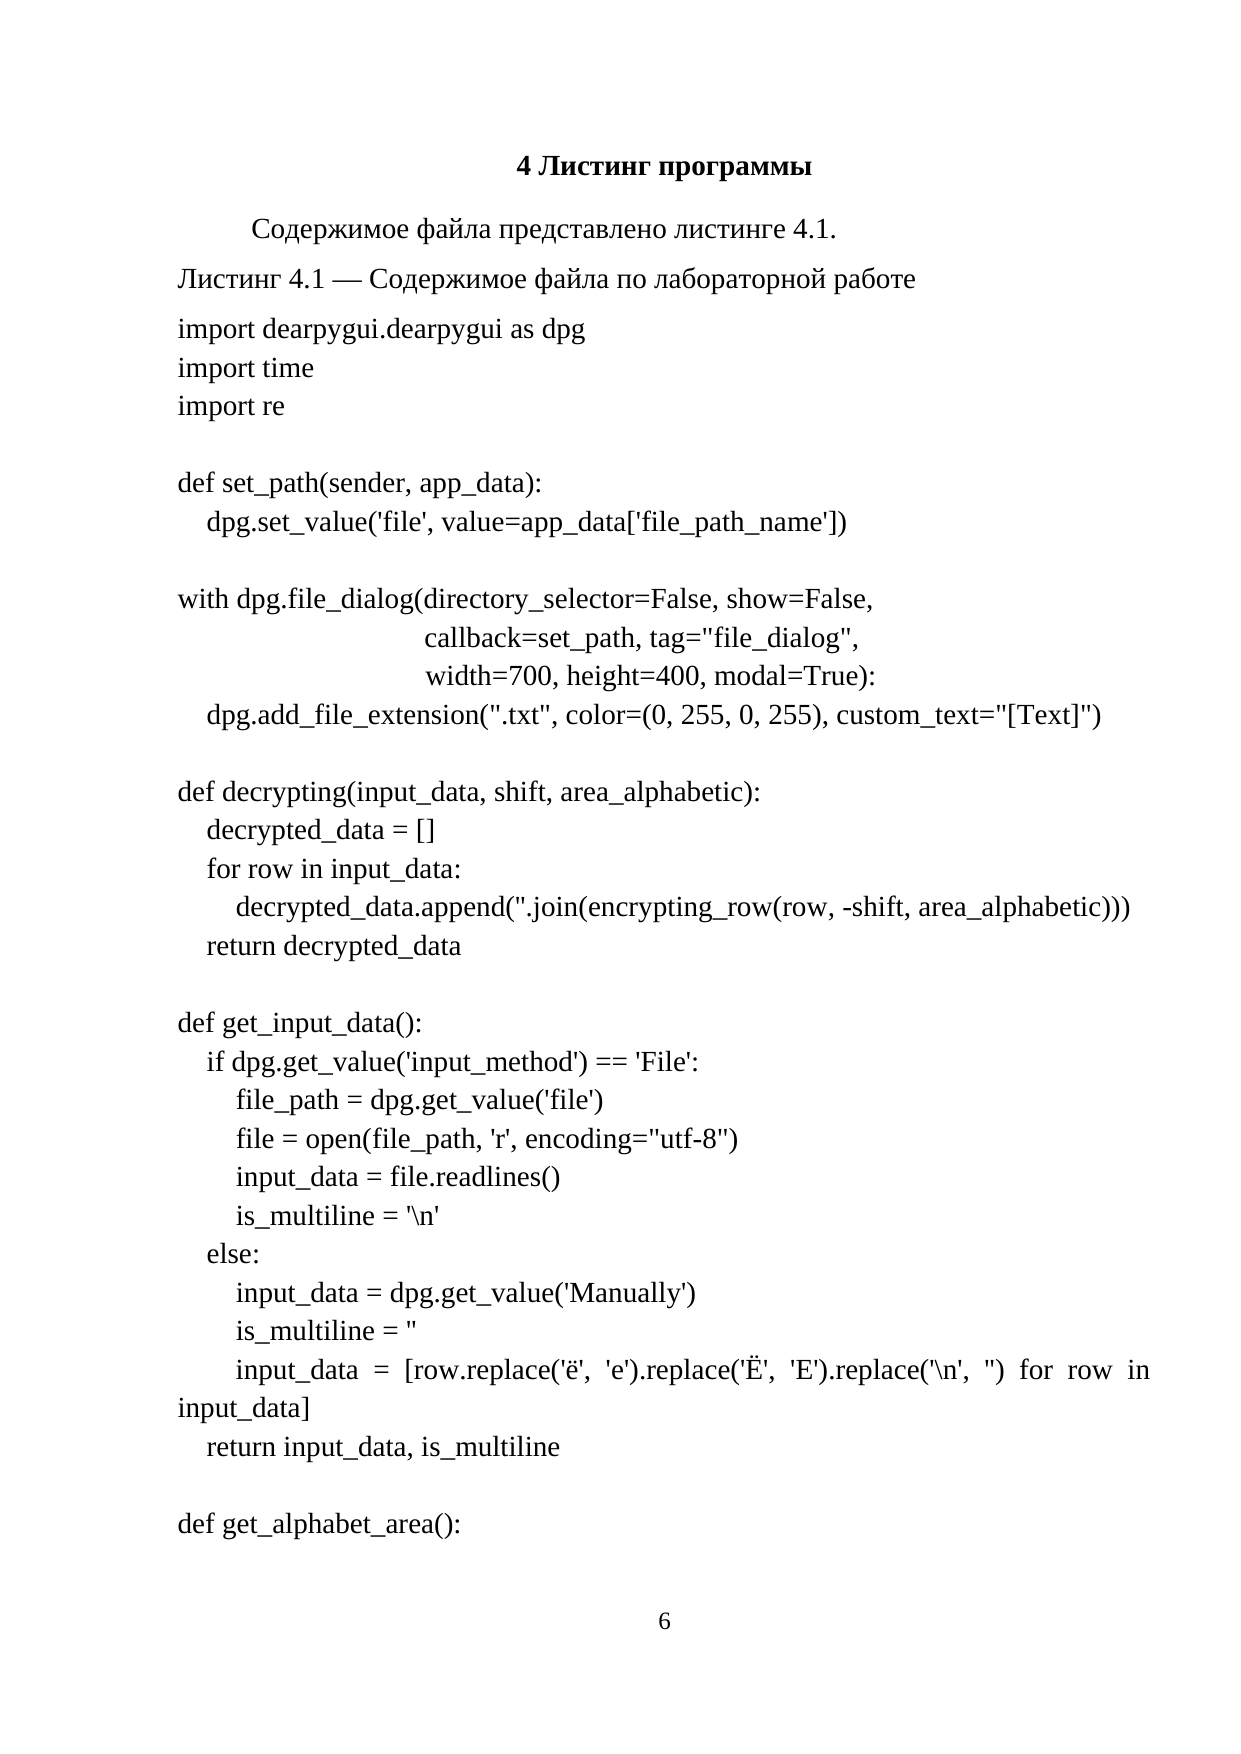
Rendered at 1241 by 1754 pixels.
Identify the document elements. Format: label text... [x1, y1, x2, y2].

text def decrypting(input_data, shift, area_alphabetic): [177, 774, 1152, 807]
text decrypted_data.append(''.join(encrypting_row(row, -shift, area_alphabetic))) [177, 889, 1152, 923]
text import dearpygui.dearpygui as dpg [177, 311, 1152, 345]
text input_data = dpg.get_value('Manually') [177, 1275, 1152, 1308]
text file = open(file_path, 'r', encoding="utf-8") [177, 1121, 1152, 1154]
text width=700, height=400, modal=True): [177, 658, 1152, 692]
text def set_path(sender, app_data): [177, 466, 1152, 499]
text is_multiline = '\n' [177, 1198, 1152, 1231]
text input_data = file.readlines() [177, 1159, 1152, 1193]
text decrypted_data = [] [177, 812, 1152, 846]
text import re [177, 388, 1152, 422]
text import time [177, 350, 1152, 383]
text callback=set_path, tag="file_dialog", [177, 620, 1152, 653]
text file_path = dpg.get_value('file') [177, 1082, 1152, 1116]
text if dpg.get_value('input_method') == 'File': [177, 1044, 1152, 1077]
text Листинг 4.1 — Содержимое файла по лабораторной работе [177, 261, 1152, 295]
text Содержимое файла представлено листинге 4.1. [177, 211, 1152, 244]
text with dpg.file_dialog(directory_selector=False, show=False, [177, 581, 1152, 615]
text dpg.set_value('file', value=app_data['file_path_name']) [177, 504, 1152, 538]
text return decrypted_data [177, 928, 1152, 962]
text return input_data, is_multiline [177, 1429, 1152, 1463]
text for row in input_data: [177, 851, 1152, 884]
text def get_alphabet_area(): [177, 1506, 1152, 1540]
text input_data = [row.replace('ё', 'е').replace('Ё', 'Е').replace('\n', '') for row in input_data] [177, 1352, 1152, 1424]
text is_multiline = '' [177, 1313, 1152, 1347]
text else: [177, 1236, 1152, 1270]
text dpg.add_file_extension(".txt", color=(0, 255, 0, 255), custom_text="[Text]") [177, 697, 1152, 730]
subtitle 4 Листинг программы [177, 148, 1152, 181]
text def get_input_data(): [177, 1005, 1152, 1039]
